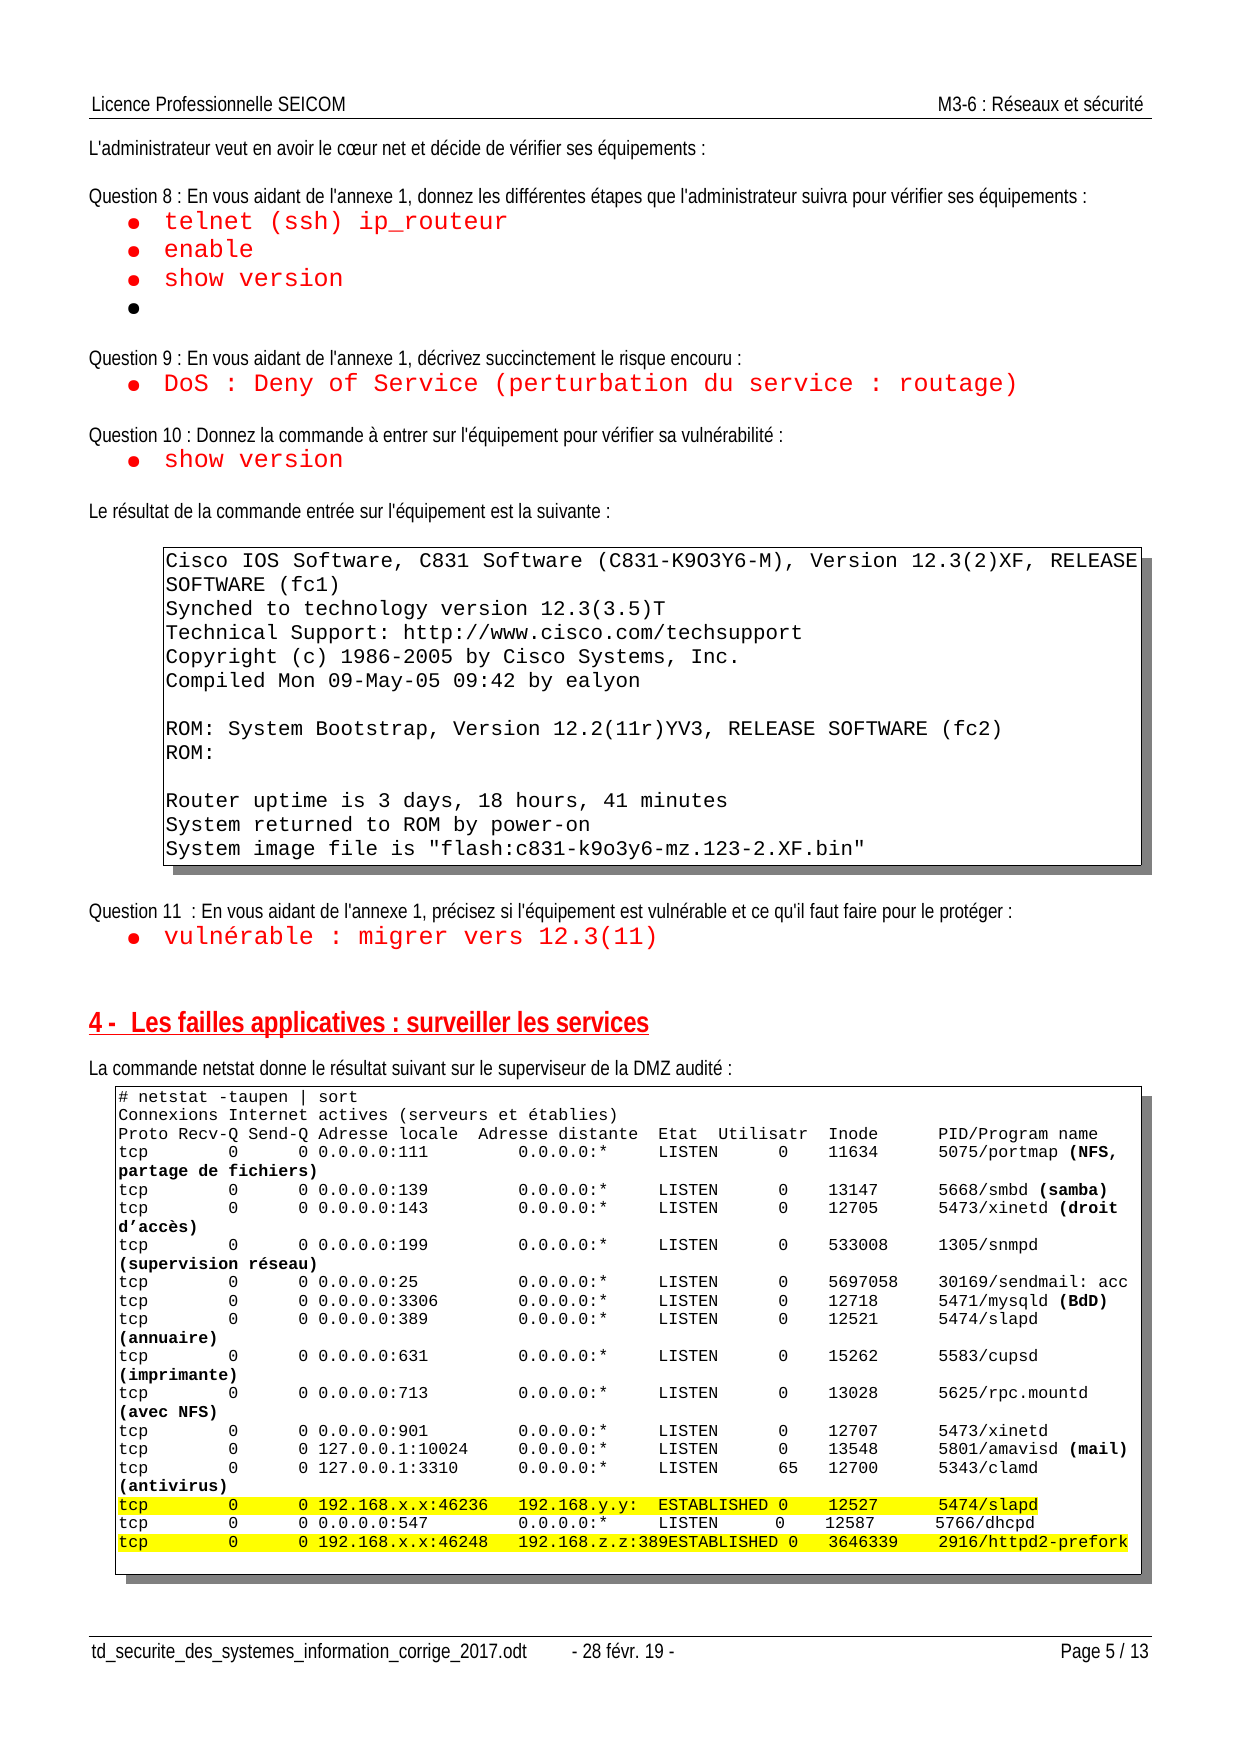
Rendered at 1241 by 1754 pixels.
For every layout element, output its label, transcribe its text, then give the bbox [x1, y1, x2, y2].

text tcp 0 0 0.0.0.0:25 0.0.0.0:* LISTEN 0 5697058 30169/sendmail: acc [116, 1271, 1141, 1289]
text tcp 0 0 0.0.0.0:389 0.0.0.0:* LISTEN 0 12521 5474/slapd (annuaire) [116, 1308, 1141, 1345]
text tcp 0 0 0.0.0.0:631 0.0.0.0:* LISTEN 0 15262 5583/cupsd (imprimante) [116, 1345, 1141, 1382]
list show version [126, 265, 1152, 294]
text Copyright (c) 1986-2005 by Cisco Systems, Inc. [164, 643, 1141, 667]
text Connexions Internet actives (serveurs et établies) [116, 1104, 1141, 1123]
text tcp 0 0 127.0.0.1:10024 0.0.0.0:* LISTEN 0 13548 5801/amavisd (mail) [116, 1438, 1141, 1456]
text La commande netstat donne le résultat suivant sur le superviseur de la DMZ audité : [88, 1056, 1152, 1080]
text # netstat -taupen | sort [116, 1087, 1141, 1104]
list enable [126, 237, 1152, 265]
text tcp 0 0 0.0.0.0:111 0.0.0.0:* LISTEN 0 11634 5075/portmap (NFS, partage de fichiers) [116, 1141, 1141, 1178]
text tcp 0 0 0.0.0.0:713 0.0.0.0:* LISTEN 0 13028 5625/rpc.mountd (avec NFS) [116, 1382, 1141, 1419]
text L'administrateur veut en avoir le cœur net et décide de vérifier ses équipements : [88, 136, 1152, 160]
text tcp 0 0 0.0.0.0:143 0.0.0.0:* LISTEN 0 12705 5473/xinetd (droit d’accès) [116, 1197, 1141, 1234]
text tcp 0 0 192.168.x.x:46236 192.168.y.y: ESTABLISHED 0 12527 5474/slapd [116, 1493, 1141, 1512]
text tcp 0 0 127.0.0.1:3310 0.0.0.0:* LISTEN 65 12700 5343/clamd (antivirus) [116, 1456, 1141, 1493]
text tcp 0 0 0.0.0.0:547 0.0.0.0:* LISTEN 0 12587 5766/dhcpd [116, 1512, 1141, 1531]
list vulnérable : migrer vers 12.3(11) [126, 923, 1152, 952]
text ROM: System Bootstrap, Version 12.2(11r)YV3, RELEASE SOFTWARE (fc2) [164, 715, 1141, 739]
text tcp 0 0 0.0.0.0:901 0.0.0.0:* LISTEN 0 12707 5473/xinetd [116, 1419, 1141, 1438]
text tcp 0 0 0.0.0.0:139 0.0.0.0:* LISTEN 0 13147 5668/smbd (samba) [116, 1178, 1141, 1197]
text tcp 0 0 0.0.0.0:3306 0.0.0.0:* LISTEN 0 12718 5471/mysqld (BdD) [116, 1289, 1141, 1308]
text tcp 0 0 192.168.x.x:46248 192.168.z.z:389ESTABLISHED 0 3646339 2916/httpd2-prefork [116, 1531, 1141, 1552]
text Proto Recv-Q Send-Q Adresse locale Adresse distante Etat Utilisatr Inode PID/Program name [116, 1123, 1141, 1141]
text Compiled Mon 09-May-05 09:42 by ealyon [164, 667, 1141, 694]
text tcp 0 0 0.0.0.0:199 0.0.0.0:* LISTEN 0 533008 1305/snmpd (supervision réseau) [116, 1234, 1141, 1271]
list telnet (ssh) ip_routeur [126, 208, 1152, 237]
text Question 9 : En vous aidant de l'annexe 1, décrivez succinctement le risque encouru : [88, 346, 1152, 370]
list show version [126, 447, 1152, 475]
text Le résultat de la commande entrée sur l'équipement est la suivante : [88, 499, 1152, 523]
text ROM: [164, 739, 1141, 766]
text Cisco IOS Software, C831 Software (C831-K9O3Y6-M), Version 12.3(2)XF, RELEASE SOFTWARE (fc1) [164, 548, 1141, 595]
text Router uptime is 3 days, 18 hours, 41 minutes [164, 787, 1141, 811]
text Question 11 : En vous aidant de l'annexe 1, précisez si l'équipement est vulnérable et ce qu'il faut faire pour le protéger : [88, 899, 1152, 923]
text System image file is "flash:c831-k9o3y6-mz.123-2.XF.bin" [164, 834, 1141, 864]
text Technical Support: http://www.cisco.com/techsupport [164, 619, 1141, 643]
text Synched to technology version 12.3(3.5)T [164, 595, 1141, 619]
text System returned to ROM by power-on [164, 811, 1141, 834]
text Question 10 : Donnez la commande à entrer sur l'équipement pour vérifier sa vulnérabilité : [88, 423, 1152, 447]
text Question 8 : En vous aidant de l'annexe 1, donnez les différentes étapes que l'administrateur suivra pour vérifier ses équipements : [88, 184, 1152, 208]
list DoS : Deny of Service (perturbation du service : routage) [126, 370, 1152, 399]
subtitle Les failles applicatives : surveiller les services [88, 1005, 1152, 1038]
